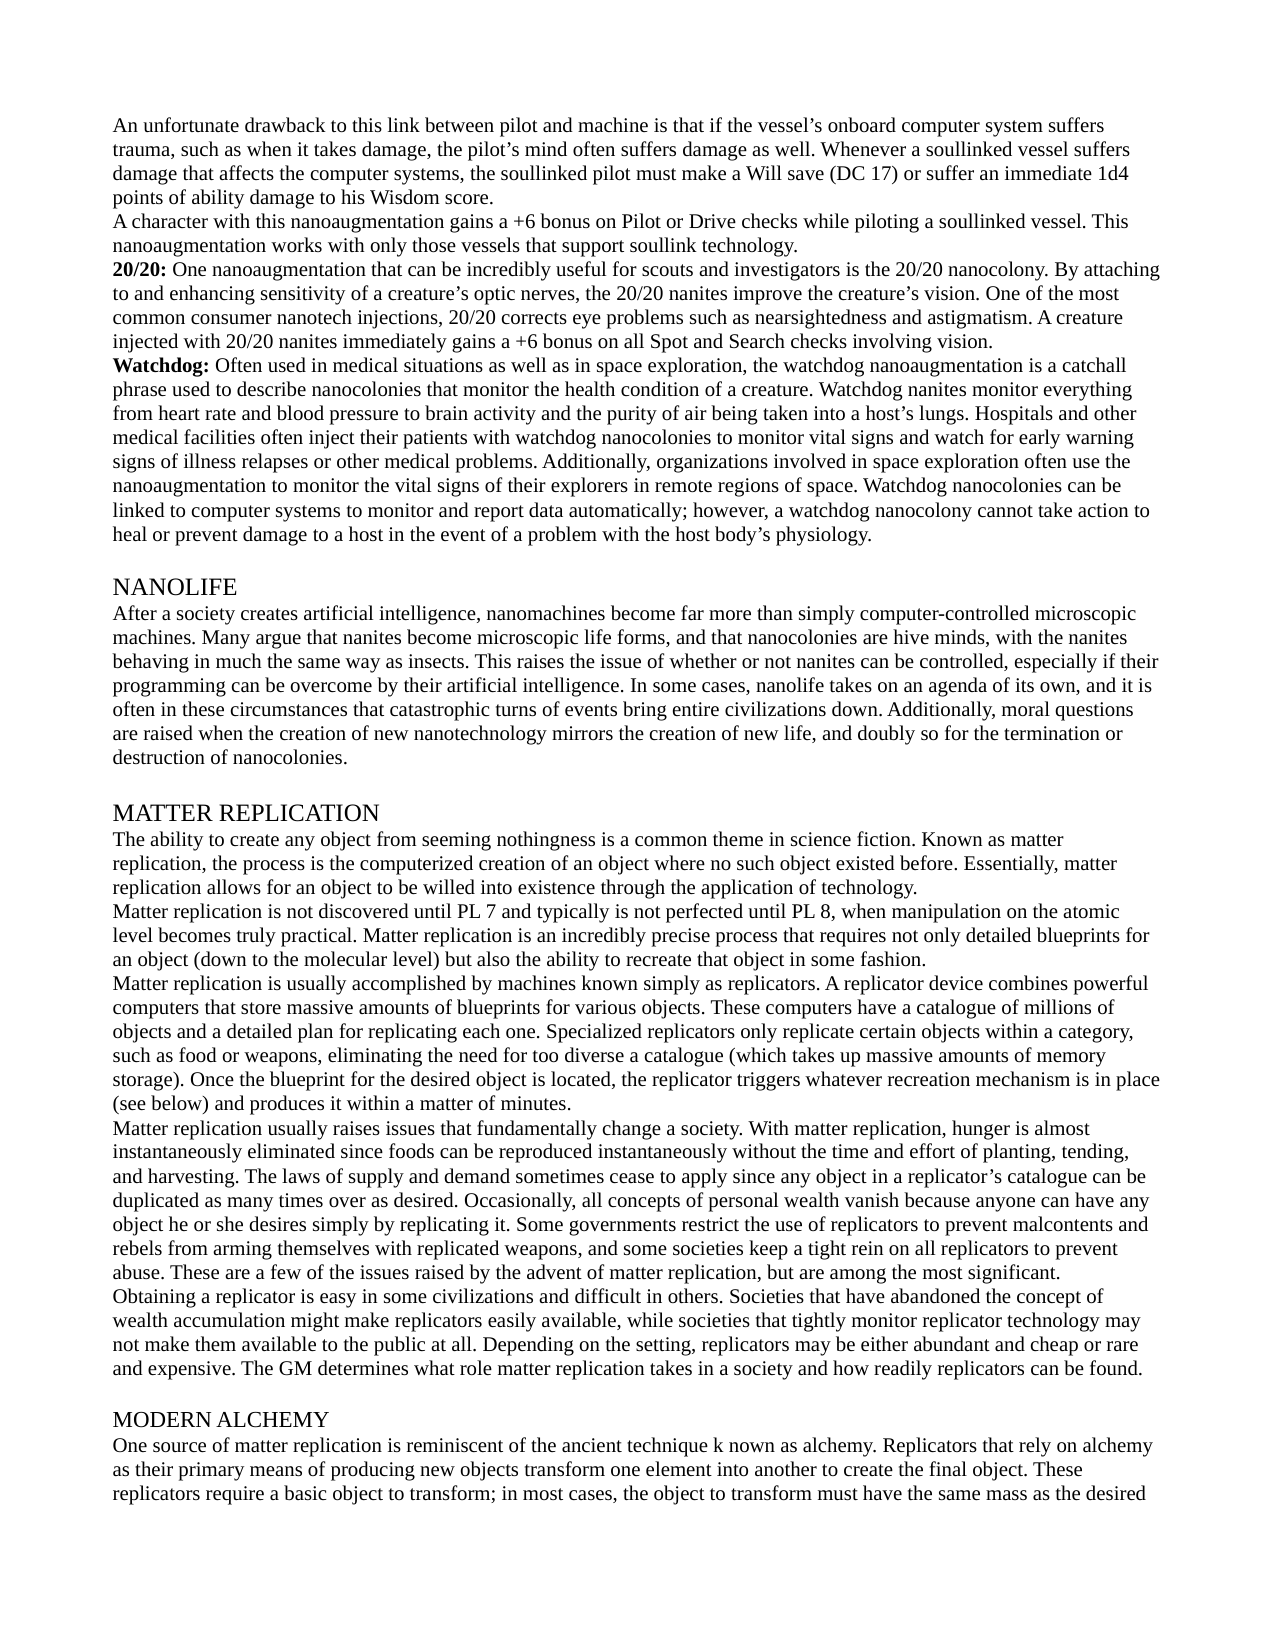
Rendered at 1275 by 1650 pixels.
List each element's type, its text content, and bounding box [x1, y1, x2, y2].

text One source of matter replication is reminiscent of the ancient technique k nown as alchemy. Replicators that rely on alchemy as their primary means of producing new objects transform one element into another to create the final object. These replicators require a basic object to transform; in most cases, the object to transform must have the same mass as the desired [112, 1433, 1162, 1505]
text 20/20: One nanoaugmentation that can be incredibly useful for scouts and investigators is the 20/20 nanocolony. By attaching to and enhancing sensitivity of a creature’s optic nerves, the 20/20 nanites improve the creature’s vision. One of the most common consumer nanotech injections, 20/20 corrects eye problems such as nearsightedness and astigmatism. A creature injected with 20/20 nanites immediately gains a +6 bonus on all Spot and Search checks involving vision. [112, 257, 1162, 353]
text Matter replication is not discovered until PL 7 and typically is not perfected until PL 8, when manipulation on the atomic level becomes truly practical. Matter replication is an incredibly precise process that requires not only detailed blueprints for an object (down to the molecular level) but also the ability to recreate that object in some fashion. [112, 899, 1162, 971]
text After a society creates artificial intelligence, nanomachines become far more than simply computer-controlled microscopic machines. Many argue that nanites become microscopic life forms, and that nanocolonies are hive minds, with the nanites behaving in much the same way as insects. This raises the issue of whether or not nanites can be controlled, especially if their programming can be overcome by their artificial intelligence. In some cases, nanolife takes on an agenda of its own, and it is often in these circumstances that catastrophic turns of events bring entire civilizations down. Additionally, moral questions are raised when the creation of new nanotechnology mirrors the creation of new life, and doubly so for the termination or destruction of nanocolonies. [112, 601, 1162, 769]
text Matter replication is usually accomplished by machines known simply as replicators. A replicator device combines powerful computers that store massive amounts of blueprints for various objects. These computers have a catalogue of millions of objects and a detailed plan for replicating each one. Specialized replicators only replicate certain objects within a category, such as food or weapons, eliminating the need for too diverse a catalogue (which takes up massive amounts of memory storage). Once the blueprint for the desired object is located, the replicator triggers whatever recreation mechanism is in place (see below) and produces it within a matter of minutes. [112, 971, 1162, 1115]
text MODERN ALCHEMY [112, 1406, 1162, 1433]
text Watchdog: Often used in medical situations as well as in space exploration, the watchdog nanoaugmentation is a catchall phrase used to describe nanocolonies that monitor the health condition of a creature. Watchdog nanites monitor everything from heart rate and blood pressure to brain activity and the purity of air being taken into a host’s lungs. Hospitals and other medical facilities often inject their patients with watchdog nanocolonies to monitor vital signs and watch for early warning signs of illness relapses or other medical problems. Additionally, organizations involved in space exploration often use the nanoaugmentation to monitor the vital signs of their explorers in remote regions of space. Watchdog nanocolonies can be linked to computer systems to monitor and report data automatically; however, a watchdog nanocolony cannot take action to heal or prevent damage to a host in the event of a problem with the host body’s physiology. [112, 353, 1162, 546]
subtitle MATTER REPLICATION [112, 798, 1162, 827]
subtitle NANOLIFE [112, 572, 1162, 601]
text An unfortunate drawback to this link between pilot and machine is that if the vessel’s onboard computer system suffers trauma, such as when it takes damage, the pilot’s mind often suffers damage as well. Whenever a soullinked vessel suffers damage that affects the computer systems, the soullinked pilot must make a Will save (DC 17) or suffer an immediate 1d4 points of ability damage to his Wisdom score. [112, 112, 1162, 209]
text Matter replication usually raises issues that fundamentally change a society. With matter replication, hunger is almost instantaneously eliminated since foods can be reproduced instantaneously without the time and effort of planting, tending, and harvesting. The laws of supply and demand sometimes cease to apply since any object in a replicator’s catalogue can be duplicated as many times over as desired. Occasionally, all concepts of personal wealth vanish because anyone can have any object he or she desires simply by replicating it. Some governments restrict the use of replicators to prevent malcontents and rebels from arming themselves with replicated weapons, and some societies keep a tight rein on all replicators to prevent abuse. These are a few of the issues raised by the advent of matter replication, but are among the most significant. [112, 1115, 1162, 1284]
text Obtaining a replicator is easy in some civilizations and difficult in others. Societies that have abandoned the concept of wealth accumulation might make replicators easily available, while societies that tightly monitor replicator technology may not make them available to the public at all. Depending on the setting, replicators may be either abundant and cheap or rare and expensive. The GM determines what role matter replication takes in a society and how readily replicators can be found. [112, 1284, 1162, 1380]
text The ability to create any object from seeming nothingness is a common theme in science fiction. Known as matter replication, the process is the computerized creation of an object where no such object existed before. Essentially, matter replication allows for an object to be willed into existence through the application of technology. [112, 827, 1162, 899]
text A character with this nanoaugmentation gains a +6 bonus on Pilot or Drive checks while piloting a soullinked vessel. This nanoaugmentation works with only those vessels that support soullink technology. [112, 209, 1162, 257]
